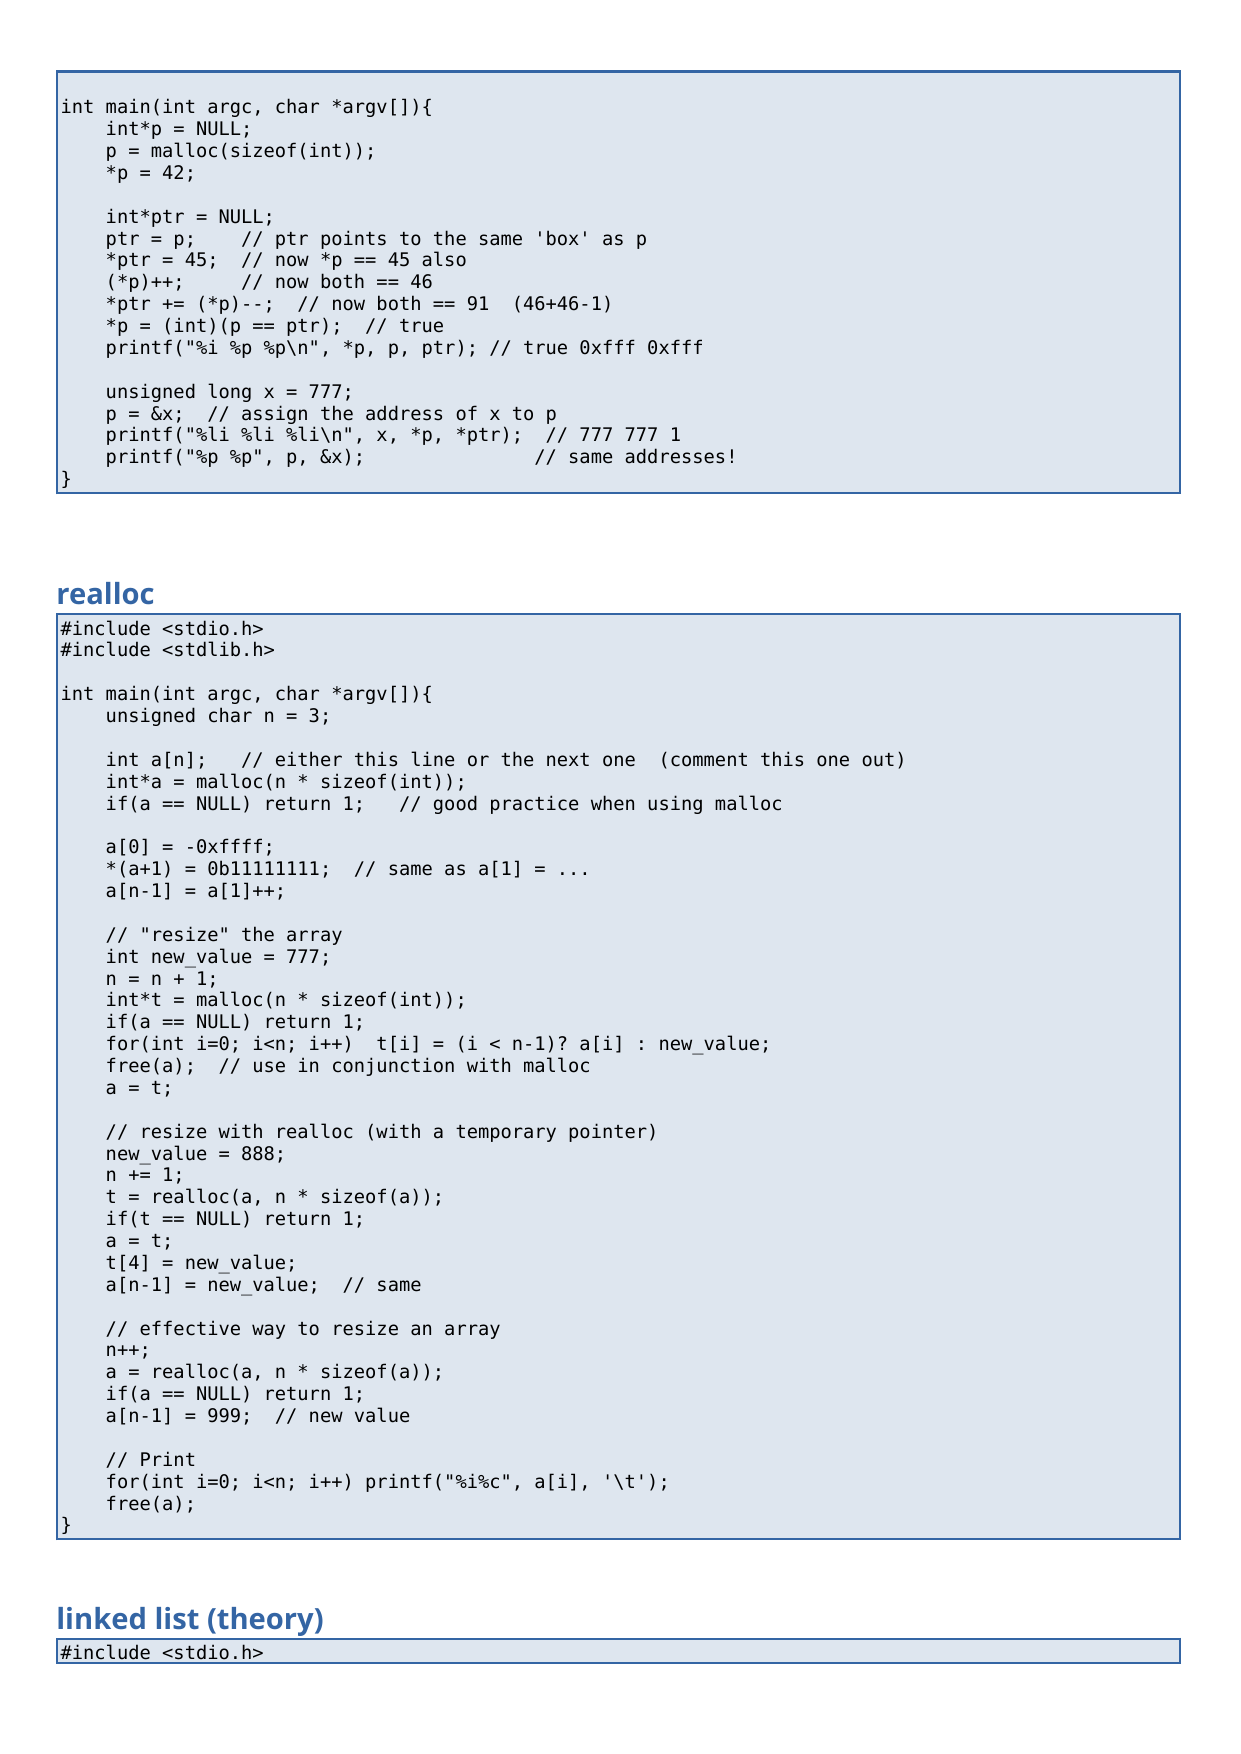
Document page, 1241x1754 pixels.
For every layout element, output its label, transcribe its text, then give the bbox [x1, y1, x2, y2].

text unsigned long x = 777; [58, 377, 1179, 398]
text free(a); [58, 1488, 1179, 1510]
text printf("%li %li %li\n", x, *p, *ptr); // 777 777 1 [58, 420, 1179, 442]
text new_value = 888; [58, 1138, 1179, 1160]
text int new_value = 777; [58, 941, 1179, 963]
text ptr = p; // ptr points to the same 'box' as p [58, 223, 1179, 245]
text if(a == NULL) return 1; [58, 1379, 1179, 1401]
text a[n-1] = a[1]++; [58, 876, 1179, 898]
text *p = (int)(p == ptr); // true [58, 311, 1179, 333]
text p = &x; // assign the address of x to p [58, 398, 1179, 420]
text int main(int argc, char *argv[]){ [58, 679, 1179, 701]
text } [58, 1510, 1179, 1538]
title realloc [56, 574, 1181, 613]
text for(int i=0; i<n; i++) printf("%i%c", a[i], '\t'); [58, 1466, 1179, 1488]
text a[n-1] = 999; // new value [58, 1401, 1179, 1423]
text n = n + 1; [58, 963, 1179, 985]
text *(a+1) = 0b11111111; // same as a[1] = ... [58, 854, 1179, 876]
text int main(int argc, char *argv[]){ [58, 92, 1179, 114]
text a = t; [58, 1073, 1179, 1094]
text (*p)++; // now both == 46 [58, 267, 1179, 289]
text #include <stdio.h> [58, 615, 1179, 635]
text // resize with realloc (with a temporary pointer) [58, 1116, 1179, 1138]
title linked list (theory) [56, 1598, 1181, 1638]
text *ptr = 45; // now *p == 45 also [58, 245, 1179, 267]
text if(a == NULL) return 1; [58, 1007, 1179, 1029]
text a[n-1] = new_value; // same [58, 1269, 1179, 1291]
text if(t == NULL) return 1; [58, 1204, 1179, 1226]
text n += 1; [58, 1160, 1179, 1182]
text free(a); // use in conjunction with malloc [58, 1051, 1179, 1073]
text n++; [58, 1335, 1179, 1357]
text a = t; [58, 1226, 1179, 1248]
text unsigned char n = 3; [58, 701, 1179, 723]
text int a[n]; // either this line or the next one (comment this one out) [58, 744, 1179, 766]
text // Print [58, 1444, 1179, 1466]
text int*ptr = NULL; [58, 202, 1179, 223]
text int*a = malloc(n * sizeof(int)); [58, 766, 1179, 788]
text printf("%i %p %p\n", *p, p, ptr); // true 0xfff 0xfff [58, 333, 1179, 355]
text a[0] = -0xffff; [58, 832, 1179, 854]
text a = realloc(a, n * sizeof(a)); [58, 1357, 1179, 1379]
text p = malloc(sizeof(int)); [58, 136, 1179, 158]
text *p = 42; [58, 158, 1179, 180]
text // "resize" the array [58, 919, 1179, 941]
text } [58, 464, 1179, 492]
text for(int i=0; i<n; i++) t[i] = (i < n-1)? a[i] : new_value; [58, 1029, 1179, 1051]
text #include <stdlib.h> [58, 635, 1179, 657]
text int*p = NULL; [58, 114, 1179, 136]
text // effective way to resize an array [58, 1313, 1179, 1335]
text *ptr += (*p)--; // now both == 91 (46+46-1) [58, 289, 1179, 311]
text printf("%p %p", p, &x); // same addresses! [58, 442, 1179, 464]
text t[4] = new_value; [58, 1248, 1179, 1269]
text #include <stdio.h> [58, 1640, 1179, 1662]
text if(a == NULL) return 1; // good practice when using malloc [58, 788, 1179, 810]
text t = realloc(a, n * sizeof(a)); [58, 1182, 1179, 1204]
text int*t = malloc(n * sizeof(int)); [58, 985, 1179, 1007]
